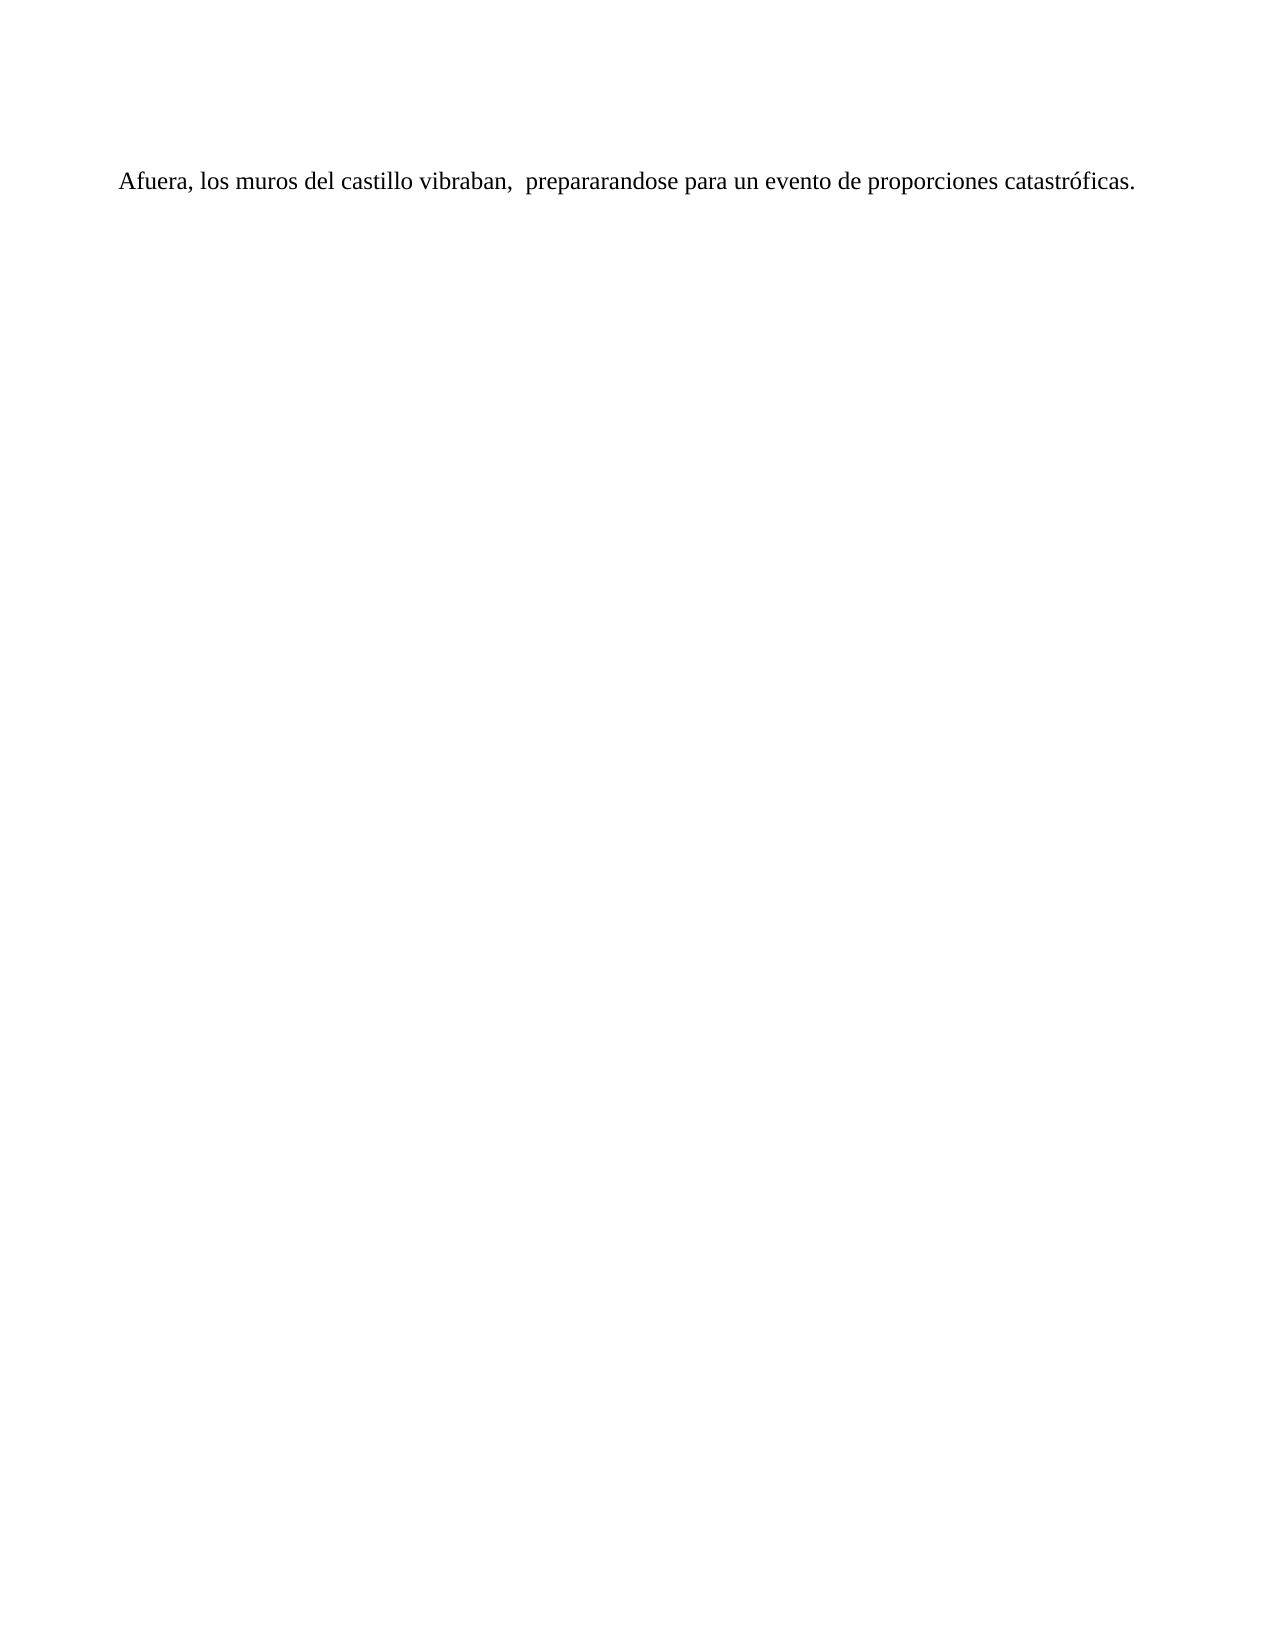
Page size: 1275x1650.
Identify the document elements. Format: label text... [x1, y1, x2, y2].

text Afuera, los muros del castillo vibraban, prepararandose para un evento de proporciones catastróficas. [118, 166, 1157, 194]
